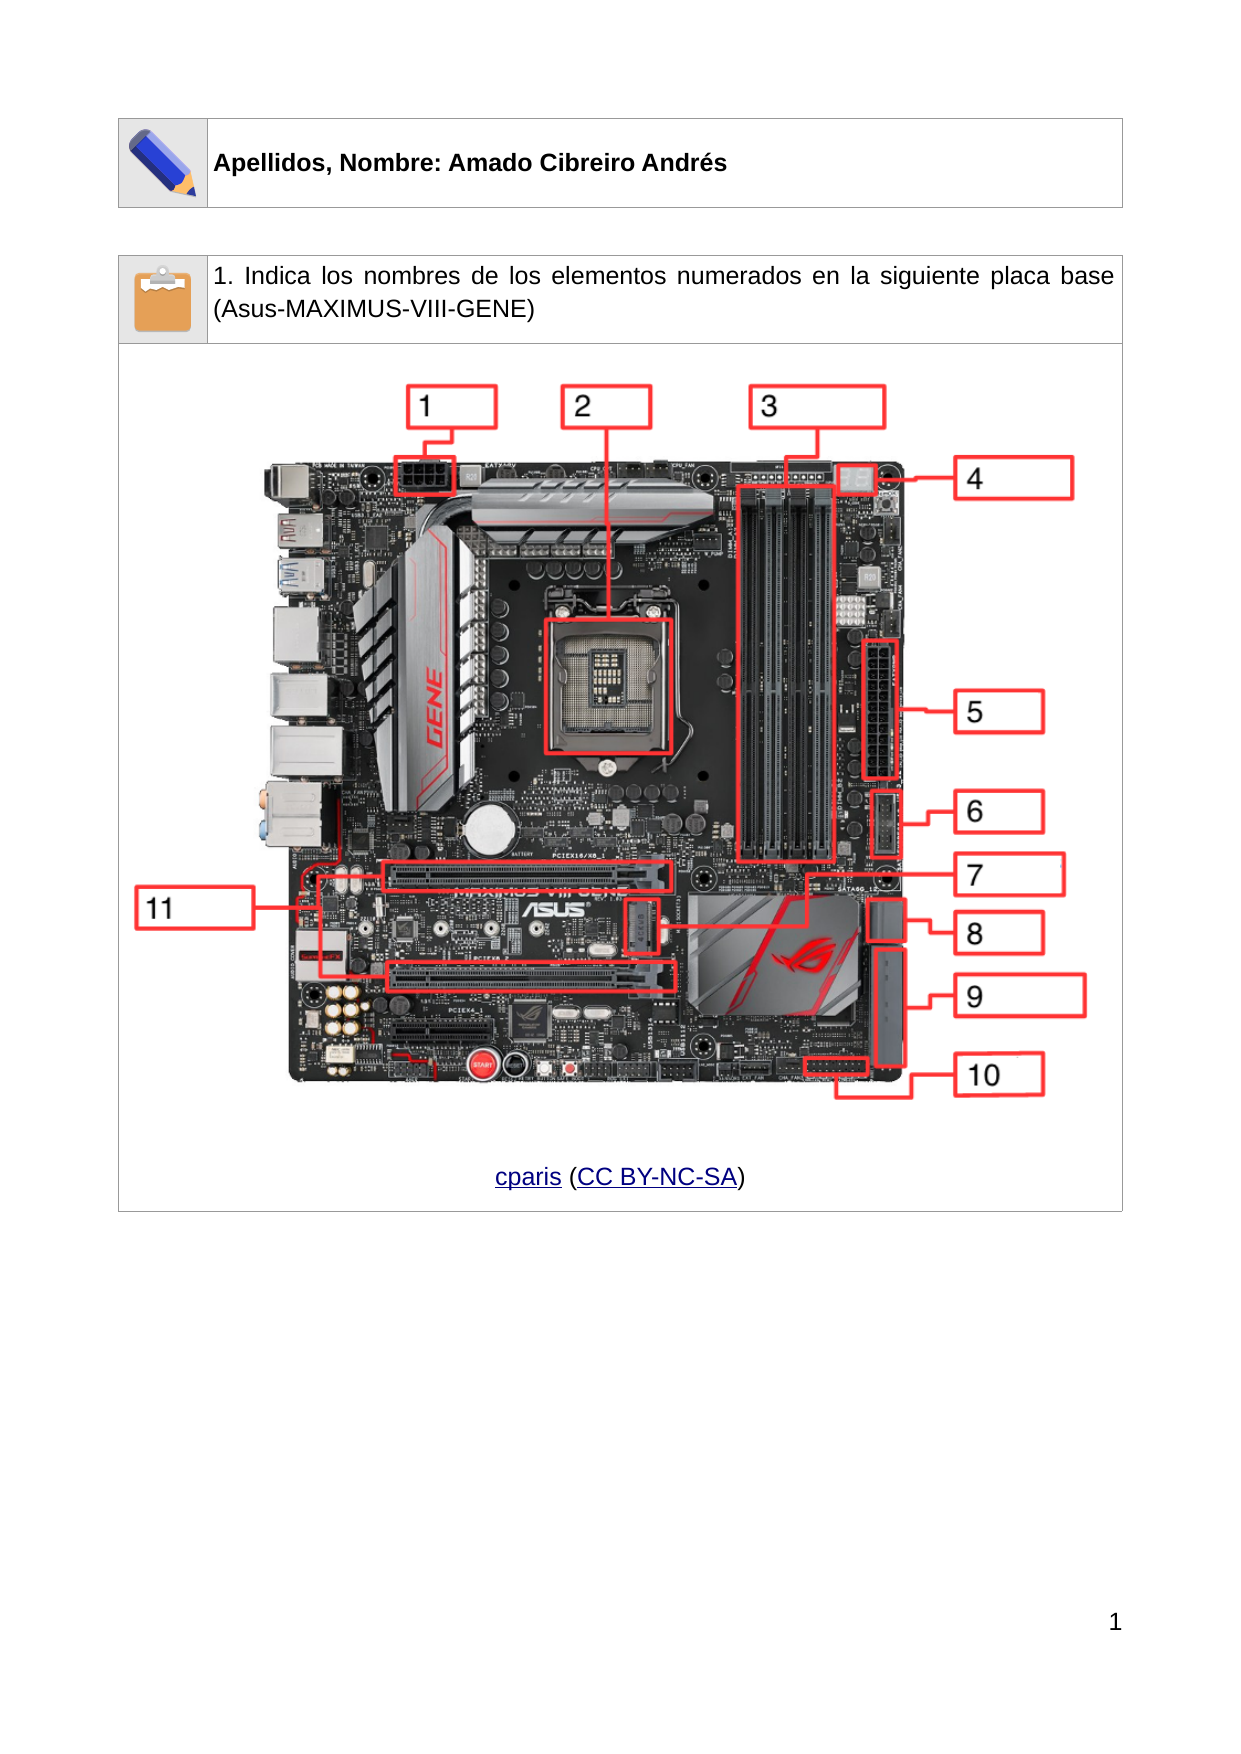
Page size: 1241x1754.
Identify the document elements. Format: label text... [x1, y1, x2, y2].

table_header Apellidos, Nombre: Amado Cibreiro Andrés [208, 119, 1122, 207]
table_header [119, 256, 207, 343]
table_header 1. Indica los nombres de los elementos numerados en la siguiente placa base (Asus-MAXIMUS-VIII-GENE) [208, 256, 1122, 343]
table_cell cparis (CC BY-NC-SA) [119, 344, 1122, 1211]
table_header [119, 119, 207, 207]
picture [123, 349, 1110, 1143]
